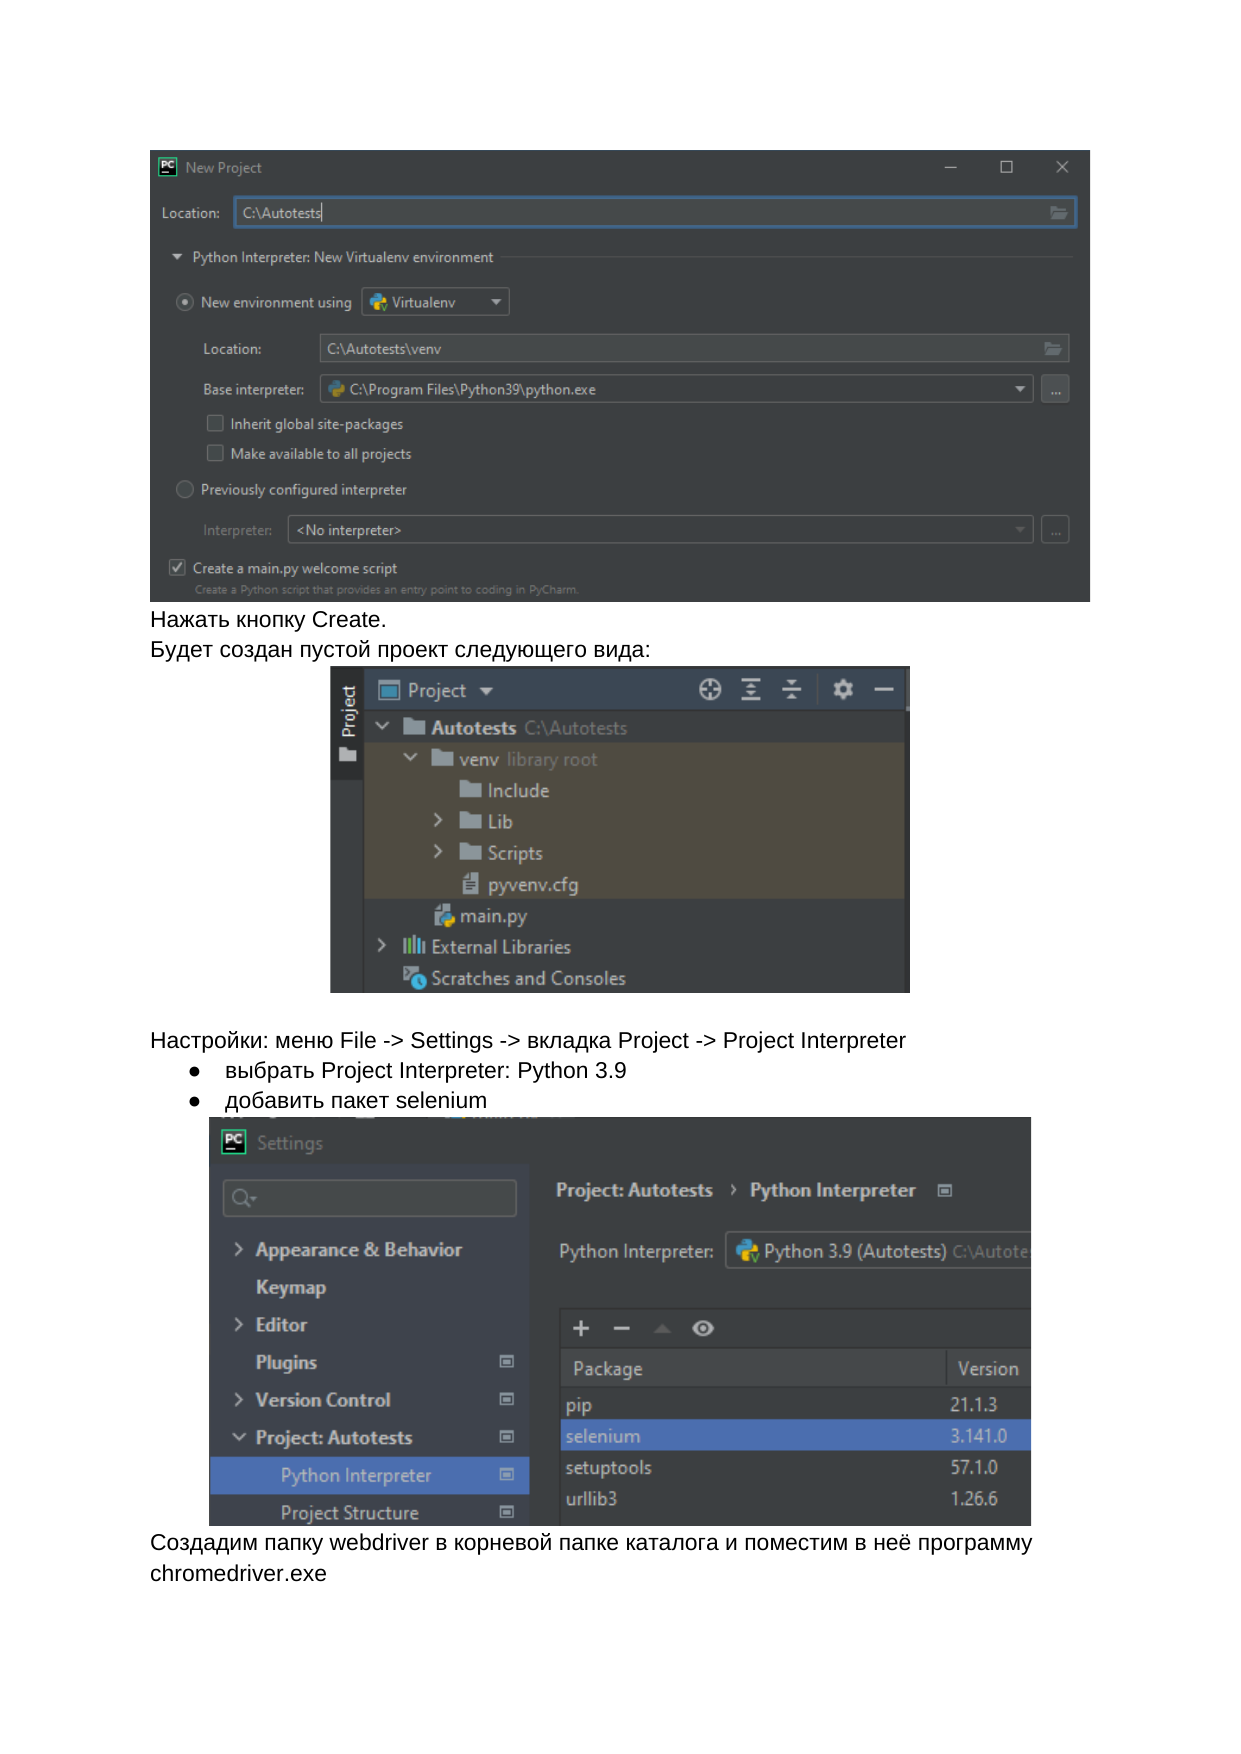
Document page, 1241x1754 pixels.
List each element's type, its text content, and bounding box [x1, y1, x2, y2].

text Создадим папку webdriver в корневой папке каталога и поместим в неё программу chromedriver.exe [150, 1529, 1090, 1586]
text Будет создан пустой проект следующего вида: [150, 636, 1090, 662]
list добавить пакет selenium [187, 1087, 1090, 1114]
text Нажать кнопку Create. [150, 606, 1090, 632]
picture [330, 666, 910, 993]
picture [209, 1117, 1032, 1526]
picture [150, 150, 1091, 602]
text Настройки: меню File -> Settings -> вкладка Project -> Project Interpreter [150, 1027, 1090, 1053]
list выбрать Project Interpreter: Python 3.9 [187, 1057, 1090, 1083]
